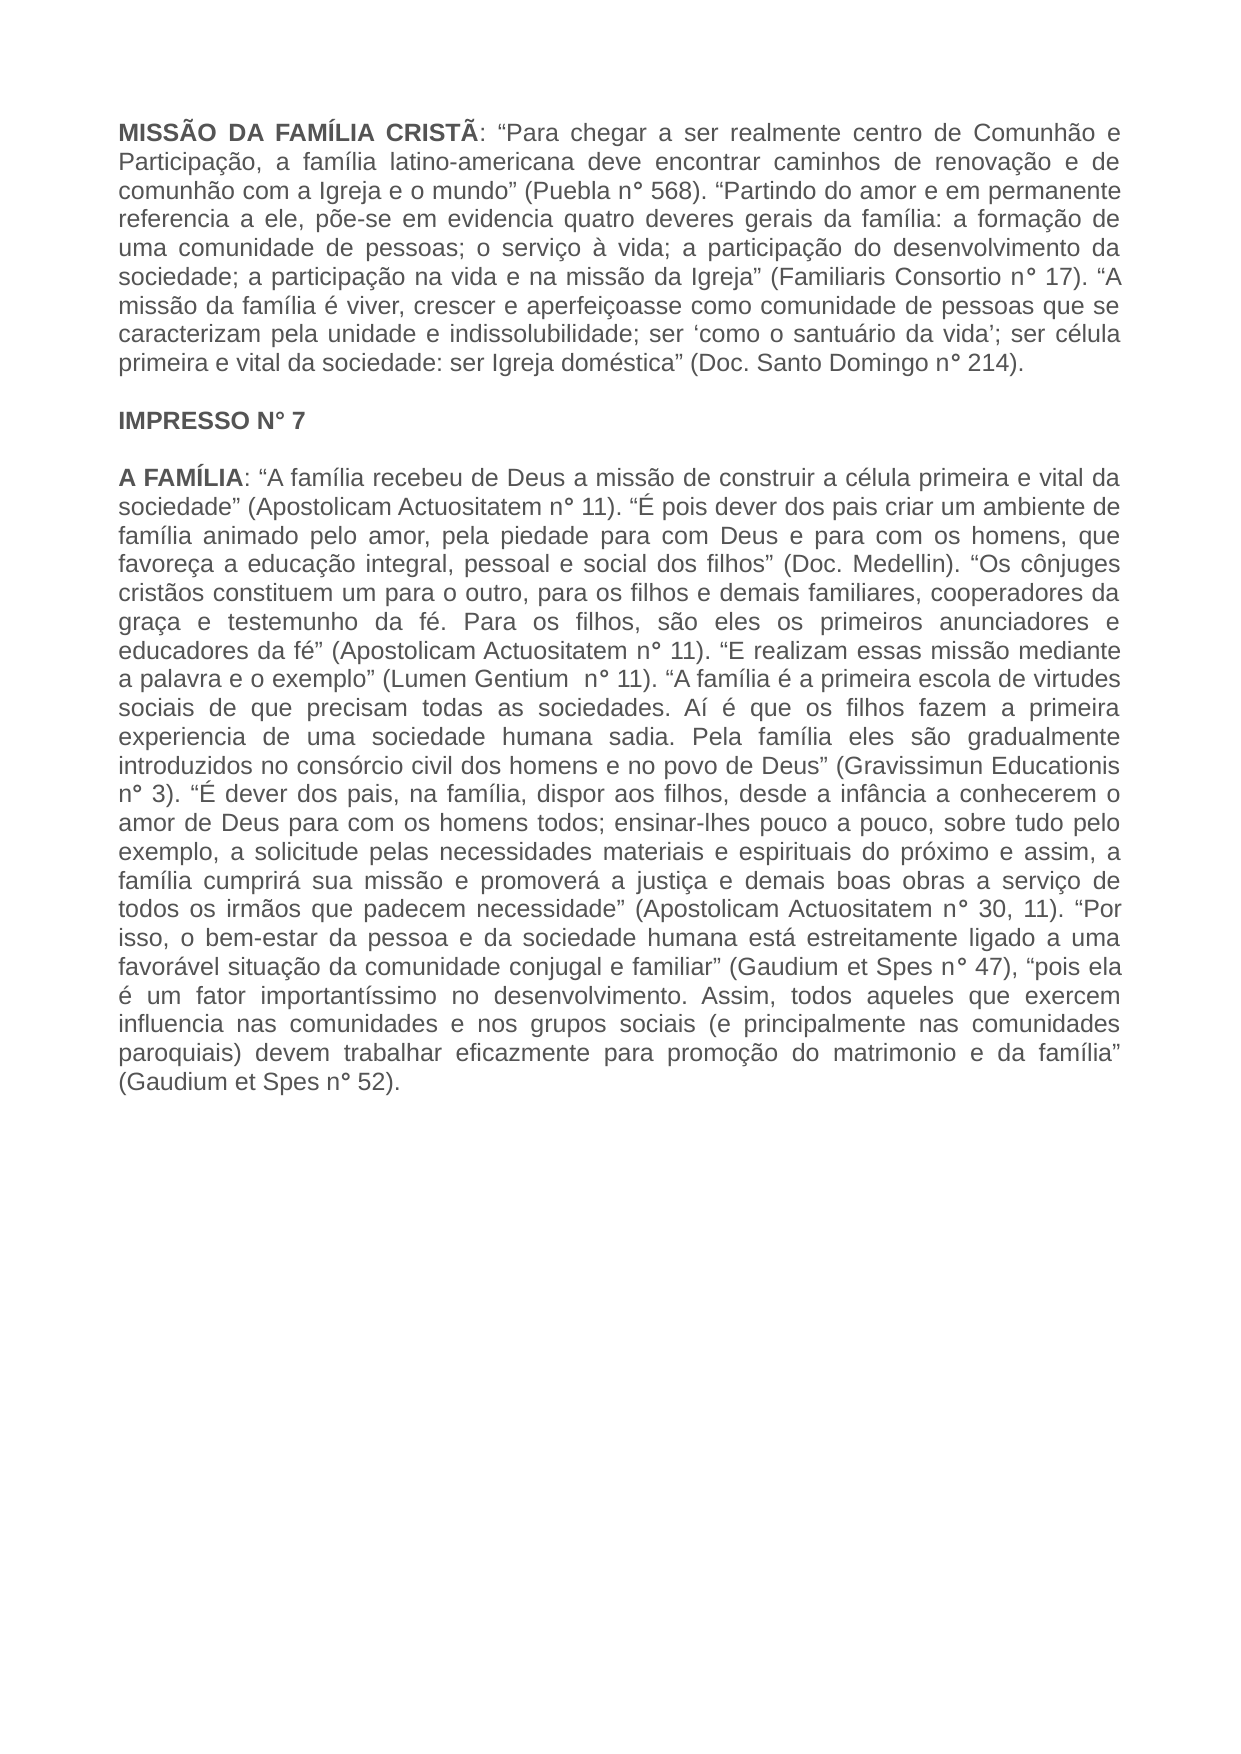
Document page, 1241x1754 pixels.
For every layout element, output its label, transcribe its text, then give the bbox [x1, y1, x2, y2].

text A FAMÍLIA: “A família recebeu de Deus a missão de construir a célula primeira e vital da sociedade” (Apostolicam Actuositatem n° 11). “É pois dever dos pais criar um ambiente de família animado pelo amor, pela piedade para com Deus e para com os homens, que favoreça a educação integral, pessoal e social dos filhos” (Doc. Medellin). “Os cônjuges cristãos constituem um para o outro, para os filhos e demais familiares, cooperadores da graça e testemunho da fé. Para os filhos, são eles os primeiros anunciadores e educadores da fé” (Apostolicam Actuositatem n° 11). “E realizam essas missão mediante a palavra e o exemplo” (Lumen Gentium n° 11). “A família é a primeira escola de virtudes sociais de que precisam todas as sociedades. Aí é que os filhos fazem a primeira experiencia de uma sociedade humana sadia. Pela família eles são gradualmente introduzidos no consórcio civil dos homens e no povo de Deus” (Gravissimun Educationis n° 3). “É dever dos pais, na família, dispor aos filhos, desde a infância a conhecerem o amor de Deus para com os homens todos; ensinar-lhes pouco a pouco, sobre tudo pelo exemplo, a solicitude pelas necessidades materiais e espirituais do próximo e assim, a família cumprirá sua missão e promoverá a justiça e demais boas obras a serviço de todos os irmãos que padecem necessidade” (Apostolicam Actuositatem n° 30, 11). “Por isso, o bem-estar da pessoa e da sociedade humana está estreitamente ligado a uma favorável situação da comunidade conjugal e familiar” (Gaudium et Spes n° 47), “pois ela é um fator importantíssimo no desenvolvimento. Assim, todos aqueles que exercem influencia nas comunidades e nos grupos sociais (e principalmente nas comunidades paroquiais) devem trabalhar eficazmente para promoção do matrimonio e da família” (Gaudium et Spes n° 52). [118, 463, 1122, 1096]
text MISSÃO DA FAMÍLIA CRISTÃ: “Para chegar a ser realmente centro de Comunhão e Participação, a família latino-americana deve encontrar caminhos de renovação e de comunhão com a Igreja e o mundo” (Puebla n° 568). “Partindo do amor e em permanente referencia a ele, põe-se em evidencia quatro deveres gerais da família: a formação de uma comunidade de pessoas; o serviço à vida; a participação do desenvolvimento da sociedade; a participação na vida e na missão da Igreja” (Familiaris Consortio n° 17). “A missão da família é viver, crescer e aperfeiçoasse como comunidade de pessoas que se caracterizam pela unidade e indissolubilidade; ser ‘como o santuário da vida’; ser célula primeira e vital da sociedade: ser Igreja doméstica” (Doc. Santo Domingo n° 214). [118, 118, 1122, 377]
text IMPRESSO N° 7 [118, 406, 1122, 434]
